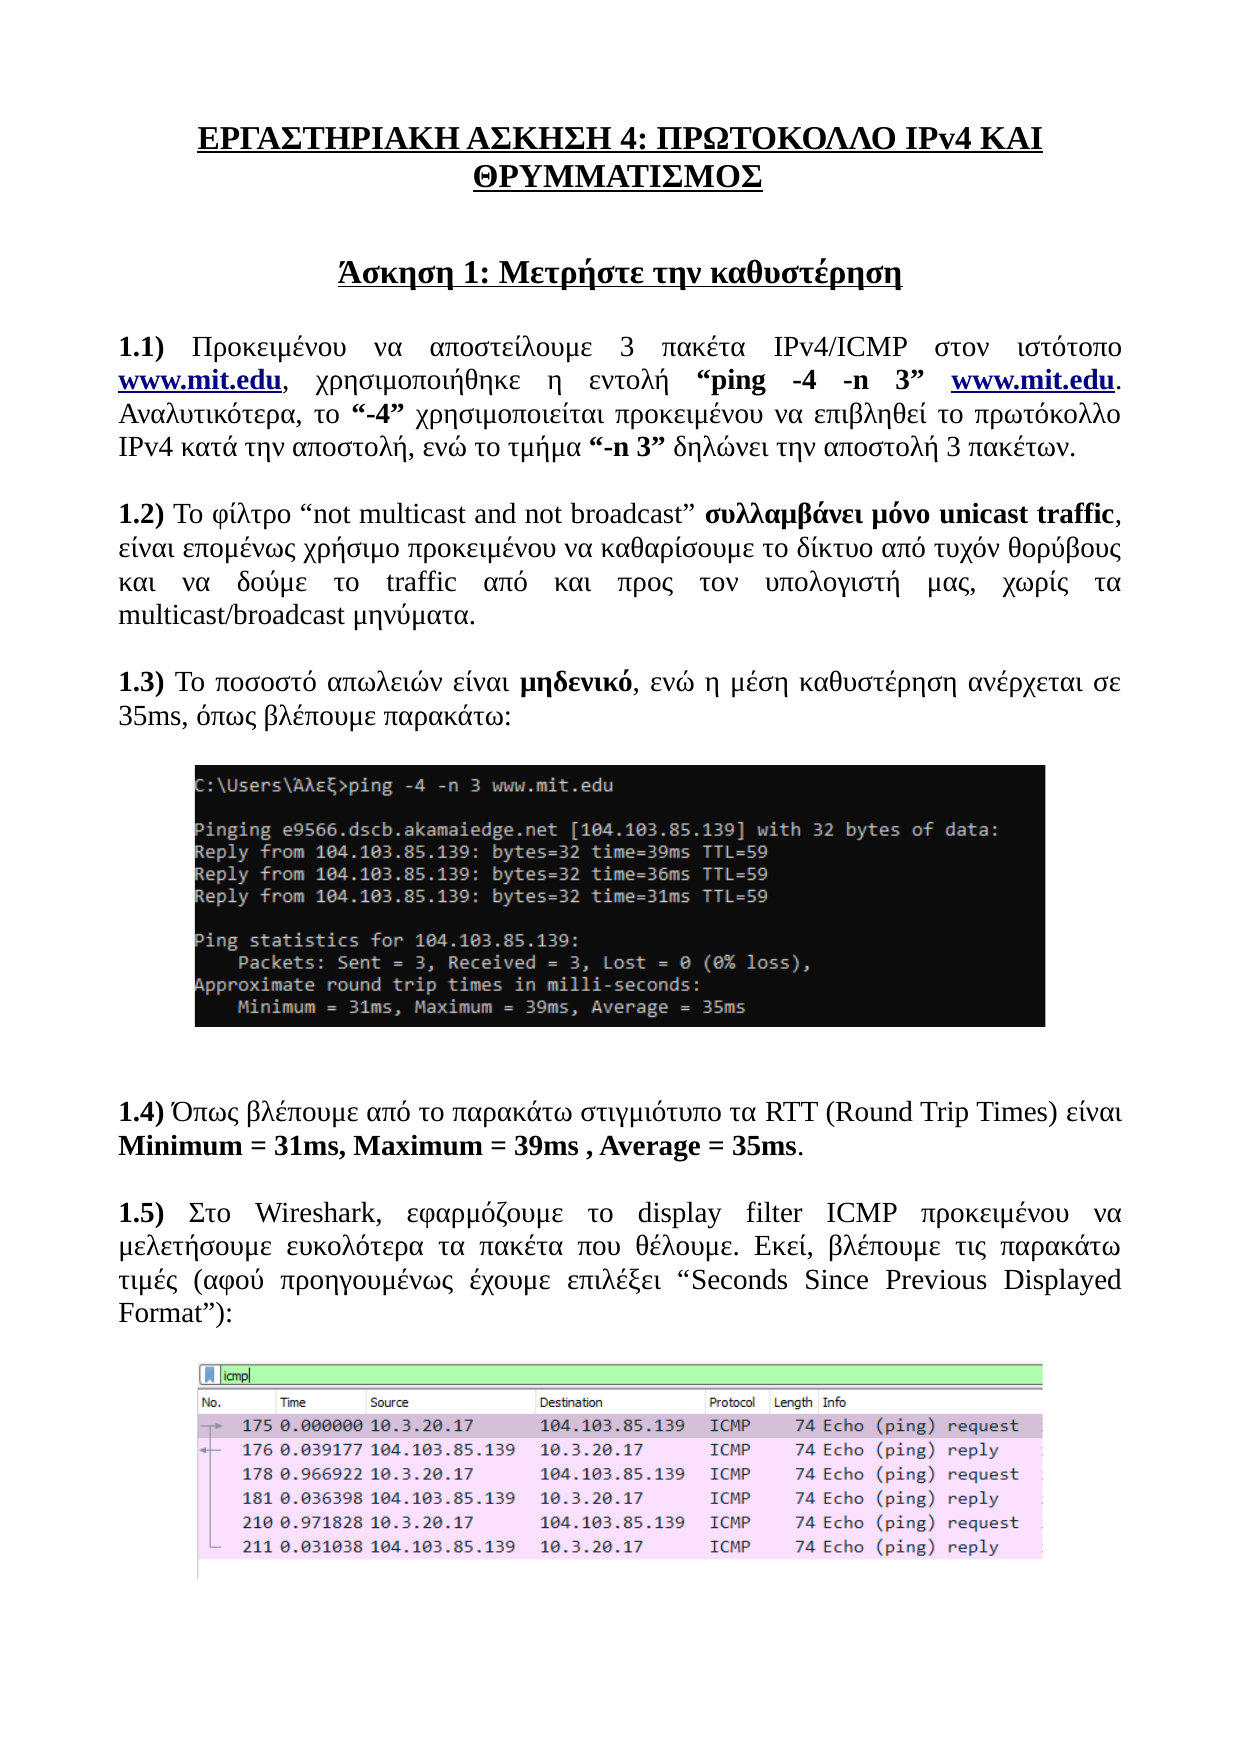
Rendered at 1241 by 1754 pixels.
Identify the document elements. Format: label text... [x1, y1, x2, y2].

text 1.4) Όπως βλέπουμε από το παρακάτω στιγμιότυπο τα RTT (Round Trip Times) είναι Minimum = 31ms, Maximum = 39ms , Average = 35ms. [118, 1094, 1122, 1161]
text 1.2) Το φίλτρο “not multicast and not broadcast” συλλαμβάνει μόνο unicast traffic, είναι επομένως χρήσιμο προκειμένου να καθαρίσουμε το δίκτυο από τυχόν θορύβους και να δούμε το traffic από και προς τον υπολογιστή μας, χωρίς τα multicast/broadcast μηνύματα. [118, 497, 1122, 631]
text ΕΡΓΑΣΤΗΡΙΑΚΗ ΑΣΚΗΣΗ 4: ΠΡΩΤΟΚΟΛΛΟ IPv4 ΚΑΙ ΘΡΥΜΜΑΤΙΣΜΟΣ [118, 118, 1122, 195]
picture [194, 765, 1046, 1027]
text 1.1) Προκειμένου να αποστείλουμε 3 πακέτα IPv4/ICMP στον ιστότοπο www.mit.edu, χρησιμοποιήθηκε η εντολή “ping -4 -n 3” www.mit.edu. Αναλυτικότερα, το “-4” χρησιμοποιείται προκειμένου να επιβληθεί το πρωτόκολλο IPv4 κατά την αποστολή, ενώ το τμήμα “-n 3” δηλώνει την αποστολή 3 πακέτων. [118, 329, 1122, 463]
text 1.5) Στο Wireshark, εφαρμόζουμε το display filter ICMP προκειμένου να μελετήσουμε ευκολότερα τα πακέτα που θέλουμε. Εκεί, βλέπουμε τις παρακάτω τιμές (αφού προηγουμένως έχουμε επιλέξει “Seconds Since Previous Displayed Format”): [118, 1195, 1122, 1329]
text Άσκηση 1: Μετρήστε την καθυστέρηση [118, 252, 1122, 291]
text 1.3) Το ποσοστό απωλειών είναι μηδενικό, ενώ η μέση καθυστέρηση ανέρχεται σε 35ms, όπως βλέπουμε παρακάτω: [118, 664, 1122, 731]
picture [197, 1362, 1043, 1579]
